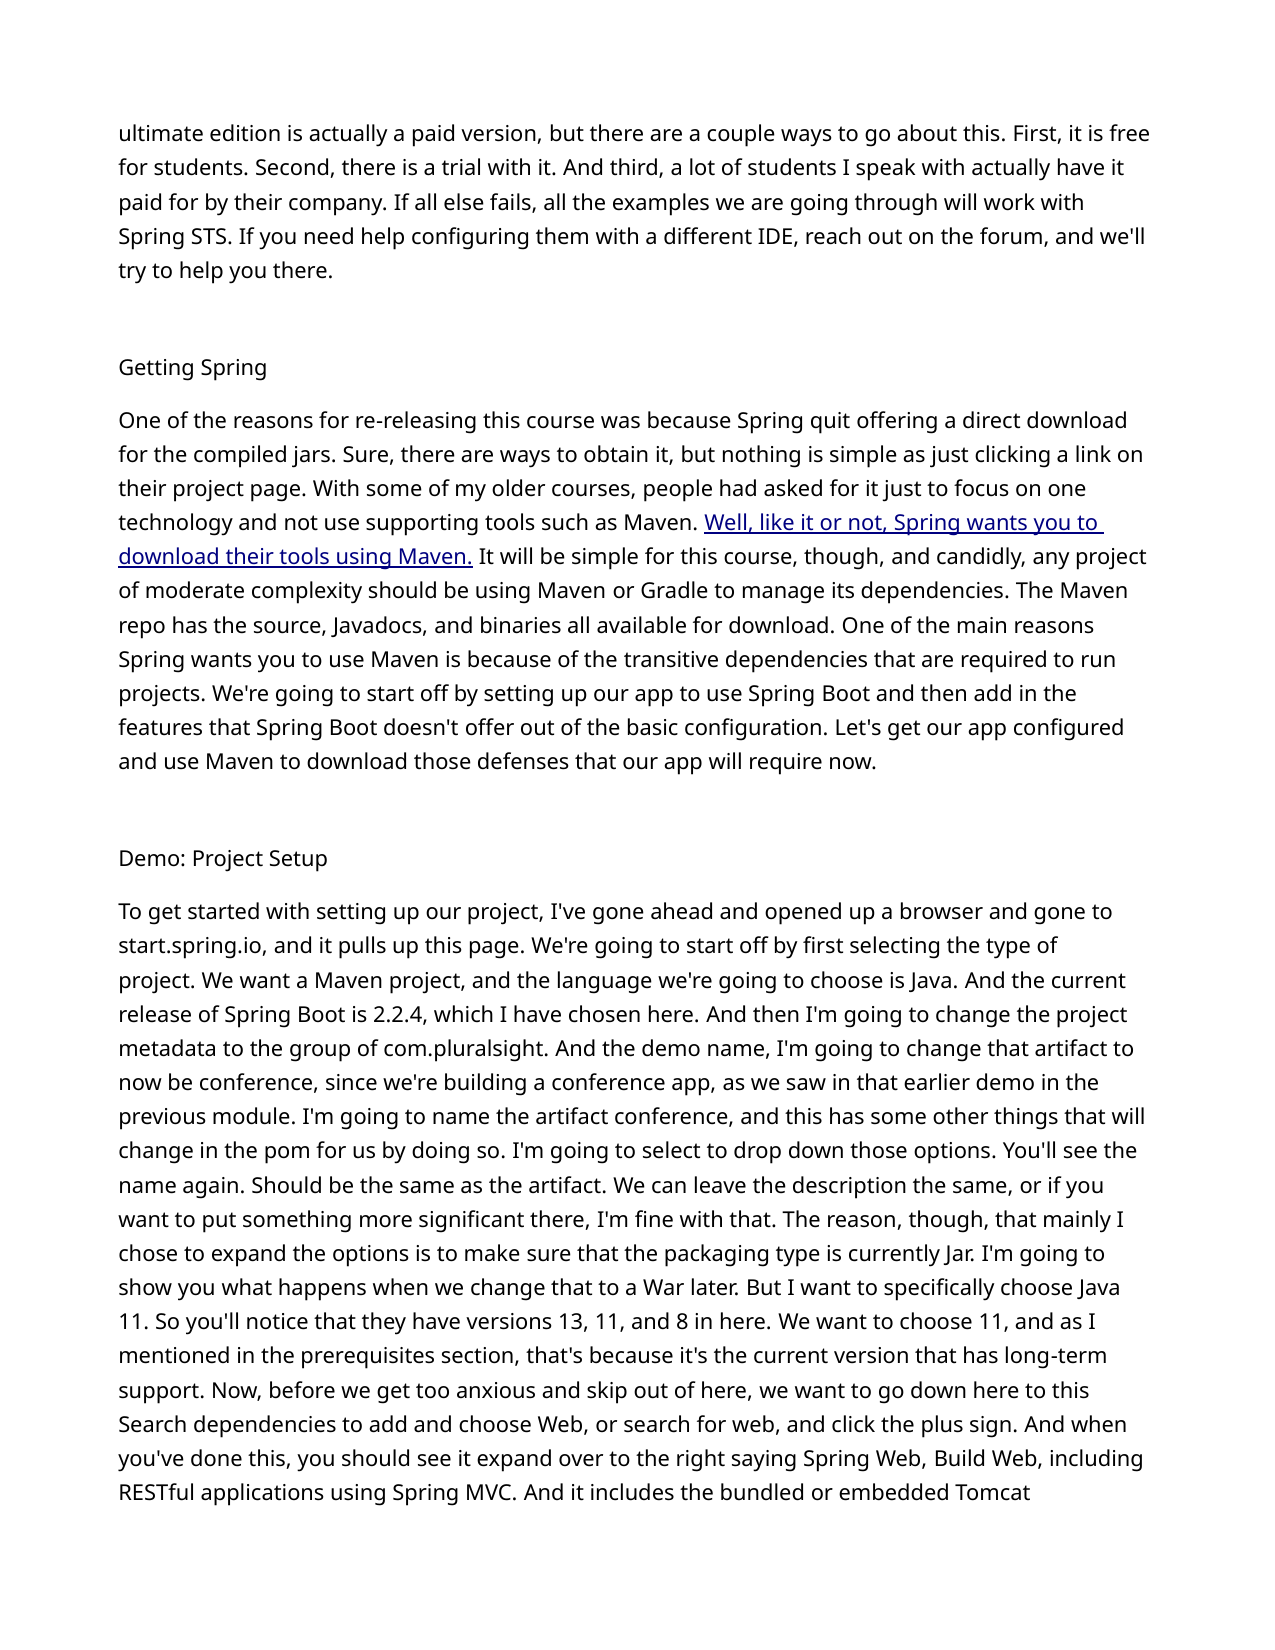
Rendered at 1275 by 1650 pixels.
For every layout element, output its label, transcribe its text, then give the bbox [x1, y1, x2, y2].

text One of the reasons for re‑releasing this course was because Spring quit offering a direct download for the compiled jars. Sure, there are ways to obtain it, but nothing is simple as just clicking a link on their project page. With some of my older courses, people had asked for it just to focus on one technology and not use supporting tools such as Maven. Well, like it or not, Spring wants you to download their tools using Maven. It will be simple for this course, though, and candidly, any project of moderate complexity should be using Maven or Gradle to manage its dependencies. The Maven repo has the source, Javadocs, and binaries all available for download. One of the main reasons Spring wants you to use Maven is because of the transitive dependencies that are required to run projects. We're going to start off by setting up our app to use Spring Boot and then add in the features that Spring Boot doesn't offer out of the basic configuration. Let's get our app configured and use Maven to download those defenses that our app will require now. [118, 405, 1157, 776]
text ultimate edition is actually a paid version, but there are a couple ways to go about this. First, it is free for students. Second, there is a trial with it. And third, a lot of students I speak with actually have it paid for by their company. If all else fails, all the examples we are going through will work with Spring STS. If you need help configuring them with a different IDE, reach out on the forum, and we'll try to help you there. [118, 118, 1157, 284]
subtitle Getting Spring [118, 351, 1157, 381]
subtitle Demo: Project Setup [118, 843, 1157, 873]
text To get started with setting up our project, I've gone ahead and opened up a browser and gone to start.spring.io, and it pulls up this page. We're going to start off by first selecting the type of project. We want a Maven project, and the language we're going to choose is Java. And the current release of Spring Boot is 2.2.4, which I have chosen here. And then I'm going to change the project metadata to the group of com.pluralsight. And the demo name, I'm going to change that artifact to now be conference, since we're building a conference app, as we saw in that earlier demo in the previous module. I'm going to name the artifact conference, and this has some other things that will change in the pom for us by doing so. I'm going to select to drop down those options. You'll see the name again. Should be the same as the artifact. We can leave the description the same, or if you want to put something more significant there, I'm fine with that. The reason, though, that mainly I chose to expand the options is to make sure that the packaging type is currently Jar. I'm going to show you what happens when we change that to a War later. But I want to specifically choose Java 11. So you'll notice that they have versions 13, 11, and 8 in here. We want to choose 11, and as I mentioned in the prerequisites section, that's because it's the current version that has long‑term support. Now, before we get too anxious and skip out of here, we want to go down here to this Search dependencies to add and choose Web, or search for web, and click the plus sign. And when you've done this, you should see it expand over to the right saying Spring Web, Build Web, including RESTful applications using Spring MVC. And it includes the bundled or embedded Tomcat [118, 896, 1157, 1507]
